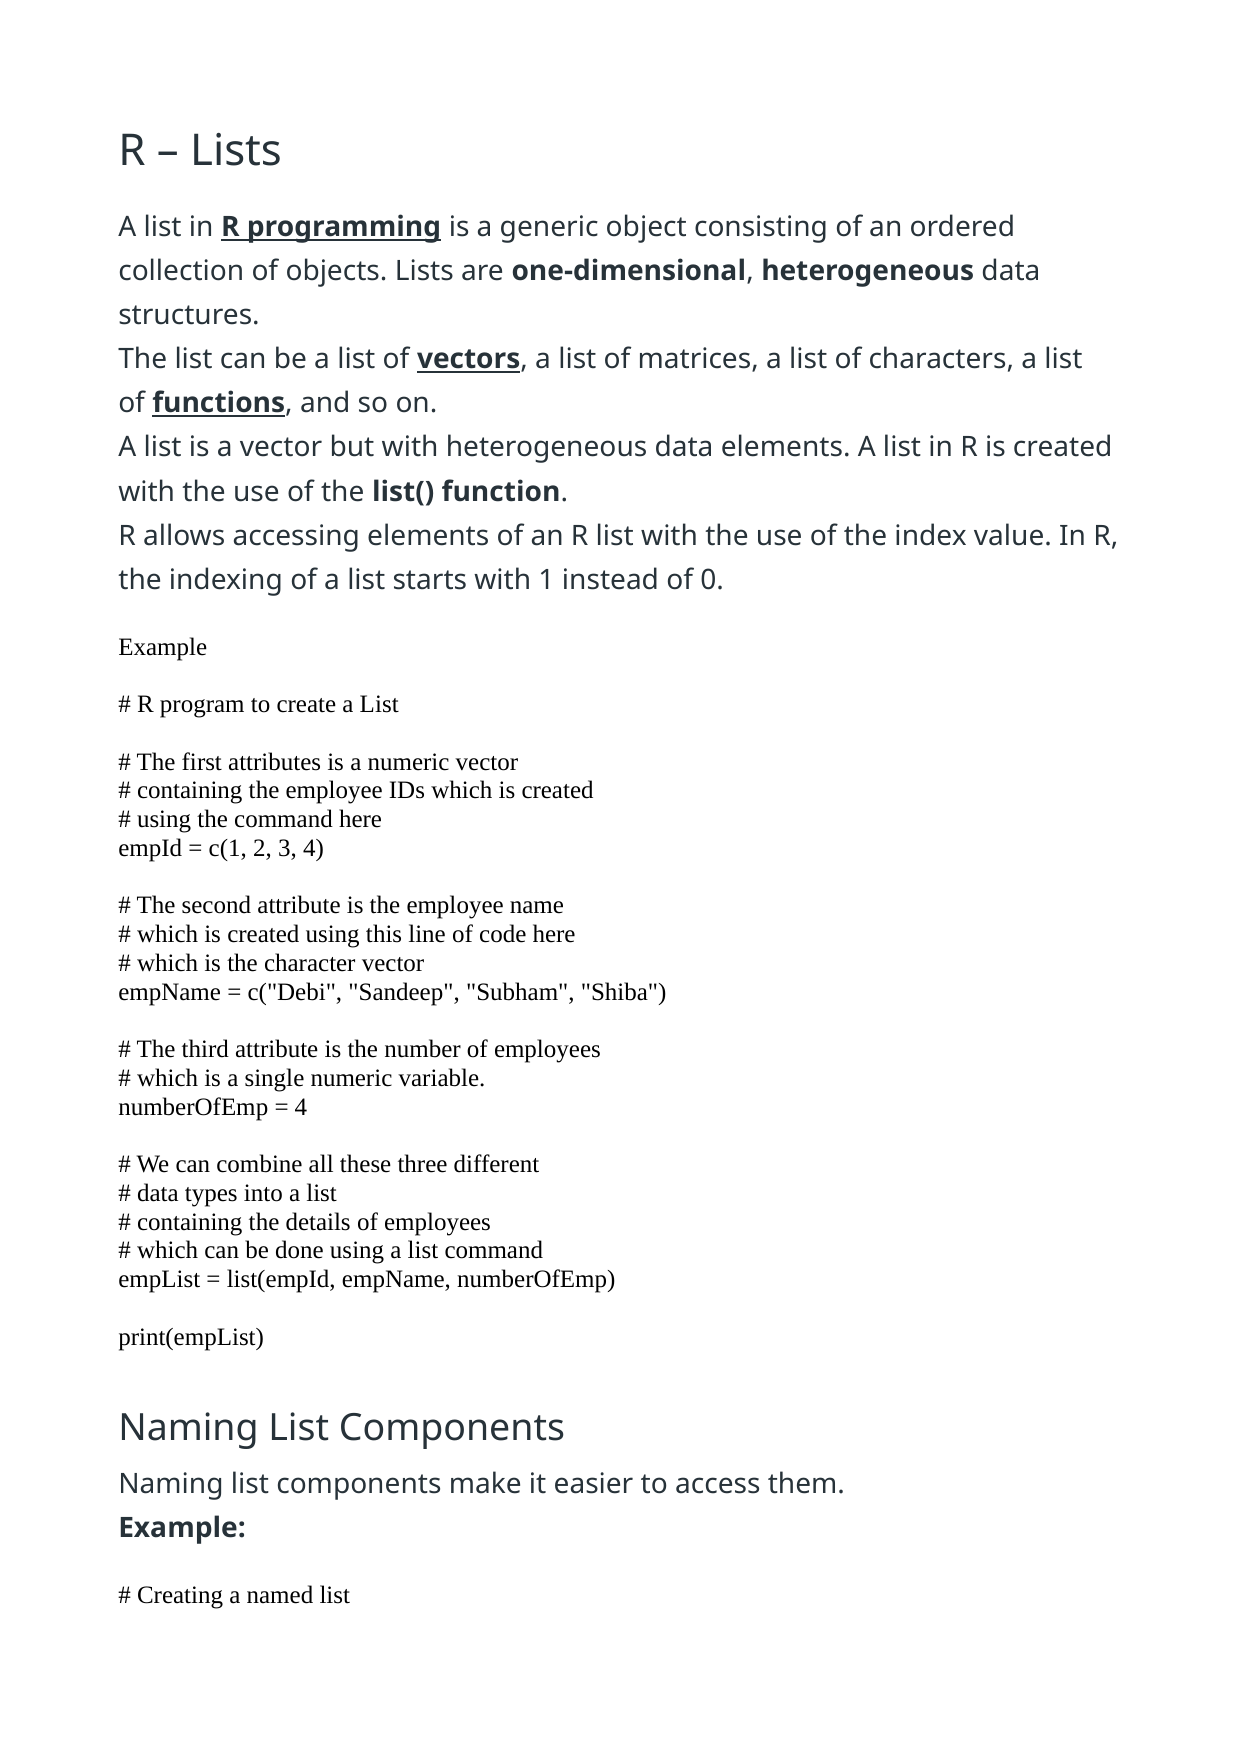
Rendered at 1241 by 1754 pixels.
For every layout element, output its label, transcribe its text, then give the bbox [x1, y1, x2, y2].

text # data types into a list [118, 1178, 1122, 1207]
text # which is created using this line of code here [118, 919, 1122, 948]
text Example [118, 632, 1122, 661]
text The list can be a list of vectors, a list of matrices, a list of characters, a list of functions, and so on. [118, 339, 1122, 421]
text # which can be done using a list command [118, 1236, 1122, 1264]
text # which is a single numeric variable. [118, 1063, 1122, 1092]
text # R program to create a List [118, 689, 1122, 718]
text A list is a vector but with heterogeneous data elements. A list in R is created with the use of the list() function. [118, 427, 1122, 509]
text # The second attribute is the employee name [118, 891, 1122, 919]
text # using the command here [118, 804, 1122, 833]
text # Creating a named list [118, 1581, 1122, 1609]
text # which is the character vector [118, 948, 1122, 977]
text Example: [118, 1508, 1122, 1546]
text # The third attribute is the number of employees [118, 1034, 1122, 1063]
text # containing the employee IDs which is created [118, 776, 1122, 804]
text A list in R programming is a generic object consisting of an ordered collection of objects. Lists are one-dimensional, heterogeneous data structures. [118, 206, 1122, 333]
subtitle R – Lists [118, 118, 1122, 178]
text empList = list(empId, empName, numberOfEmp) [118, 1264, 1122, 1293]
text empId = c(1, 2, 3, 4) [118, 833, 1122, 862]
text R allows accessing elements of an R list with the use of the index value. In R, the indexing of a list starts with 1 instead of 0. [118, 515, 1122, 597]
subtitle Naming List Components [118, 1400, 1122, 1451]
text empName = c("Debi", "Sandeep", "Subham", "Shiba") [118, 977, 1122, 1006]
text Naming list components make it easier to access them. [118, 1464, 1122, 1502]
text # The first attributes is a numeric vector [118, 747, 1122, 776]
text # containing the details of employees [118, 1207, 1122, 1236]
text # We can combine all these three different [118, 1149, 1122, 1178]
text numberOfEmp = 4 [118, 1092, 1122, 1121]
text print(empList) [118, 1322, 1122, 1351]
